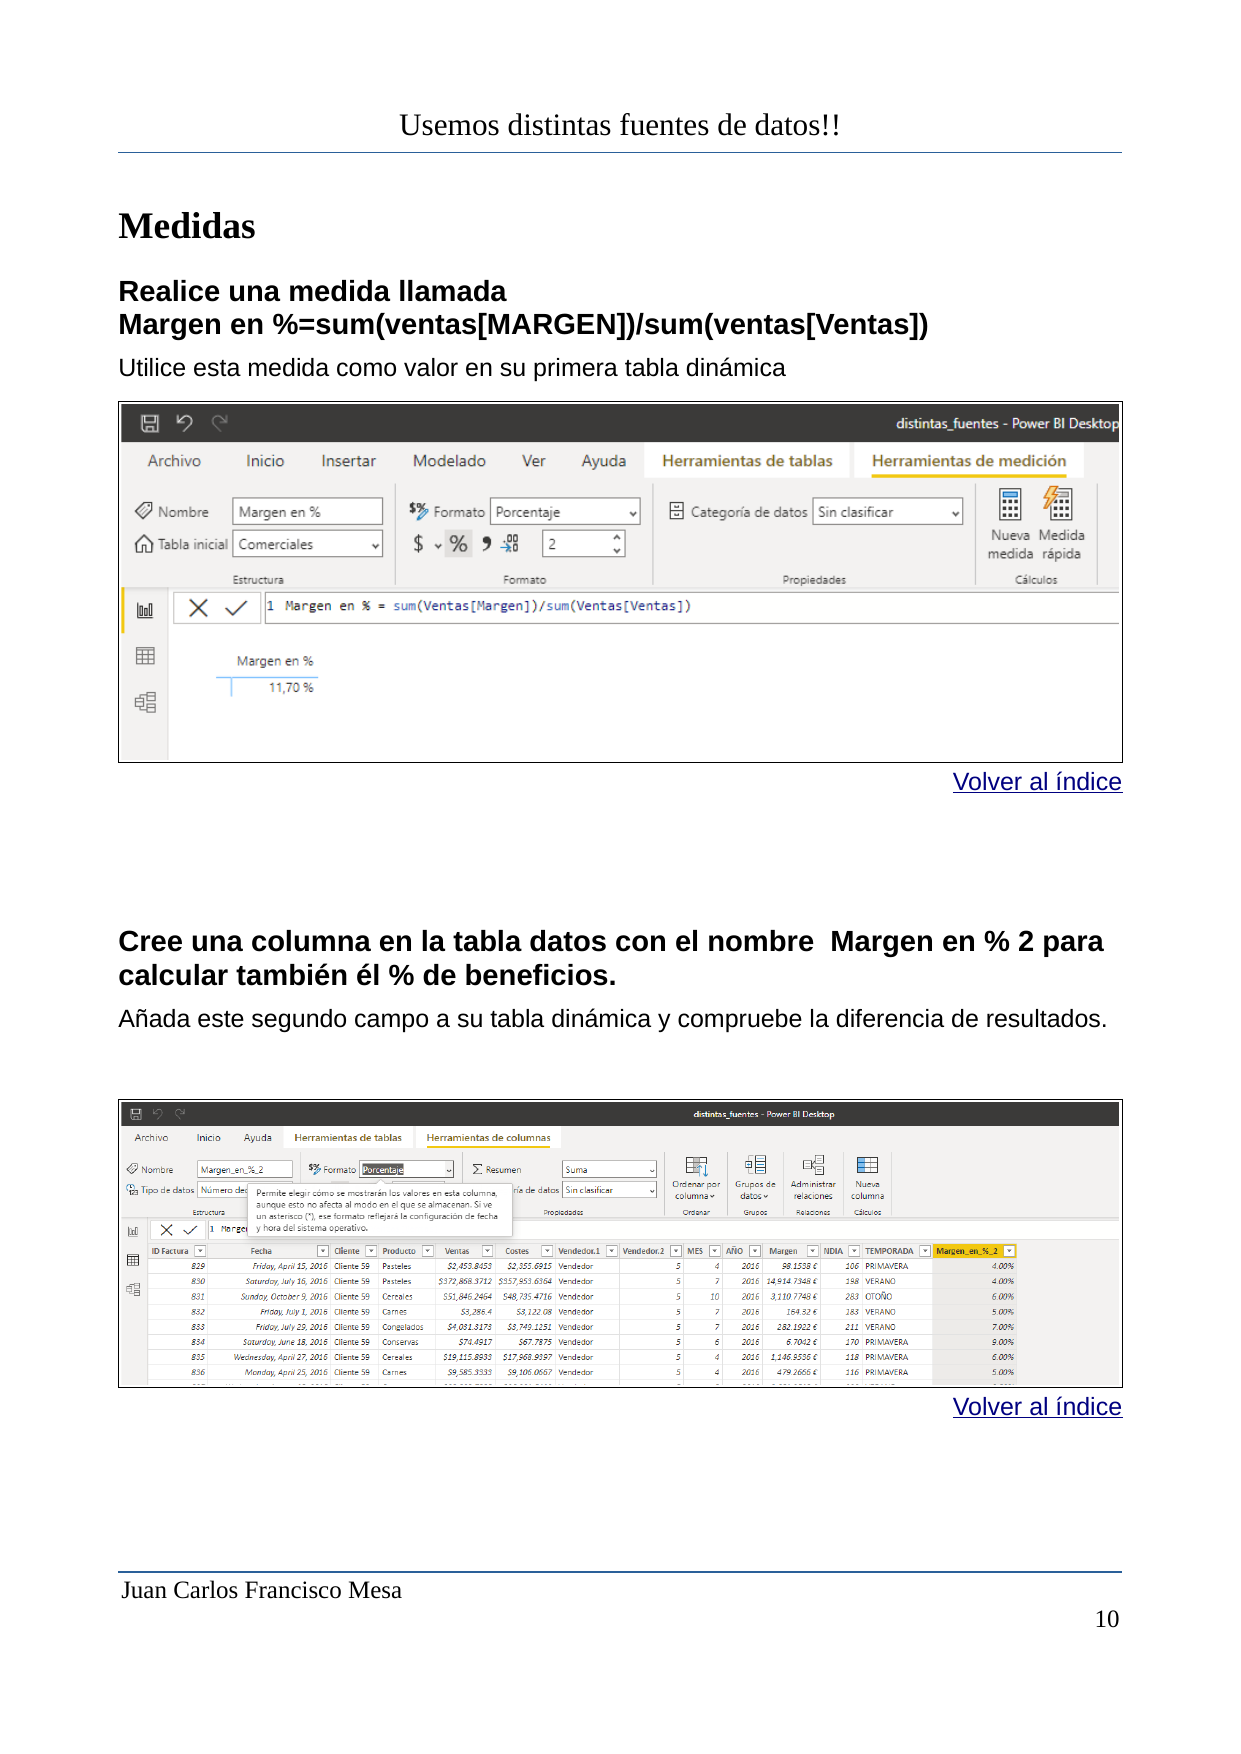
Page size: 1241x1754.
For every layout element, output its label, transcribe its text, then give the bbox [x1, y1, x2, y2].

text Utilice esta medida como valor en su primera tabla dinámica [118, 353, 1122, 382]
text [119, 1100, 1122, 1387]
subtitle Cree una columna en la tabla datos con el nombre Margen en % 2 para calcular también él % de beneficios. [118, 924, 1122, 991]
text [119, 402, 1122, 762]
picture [121, 404, 1119, 760]
subtitle Realice una medida llamada Margen en %=sum(ventas[MARGEN])/sum(ventas[Ventas]) [118, 274, 1122, 341]
subtitle Medidas [118, 204, 1122, 247]
text Añada este segundo campo a su tabla dinámica y compruebe la diferencia de resultados. [118, 1004, 1122, 1032]
picture [121, 1102, 1119, 1385]
text Volver al índice [118, 763, 1122, 796]
text Volver al índice [118, 1388, 1122, 1421]
